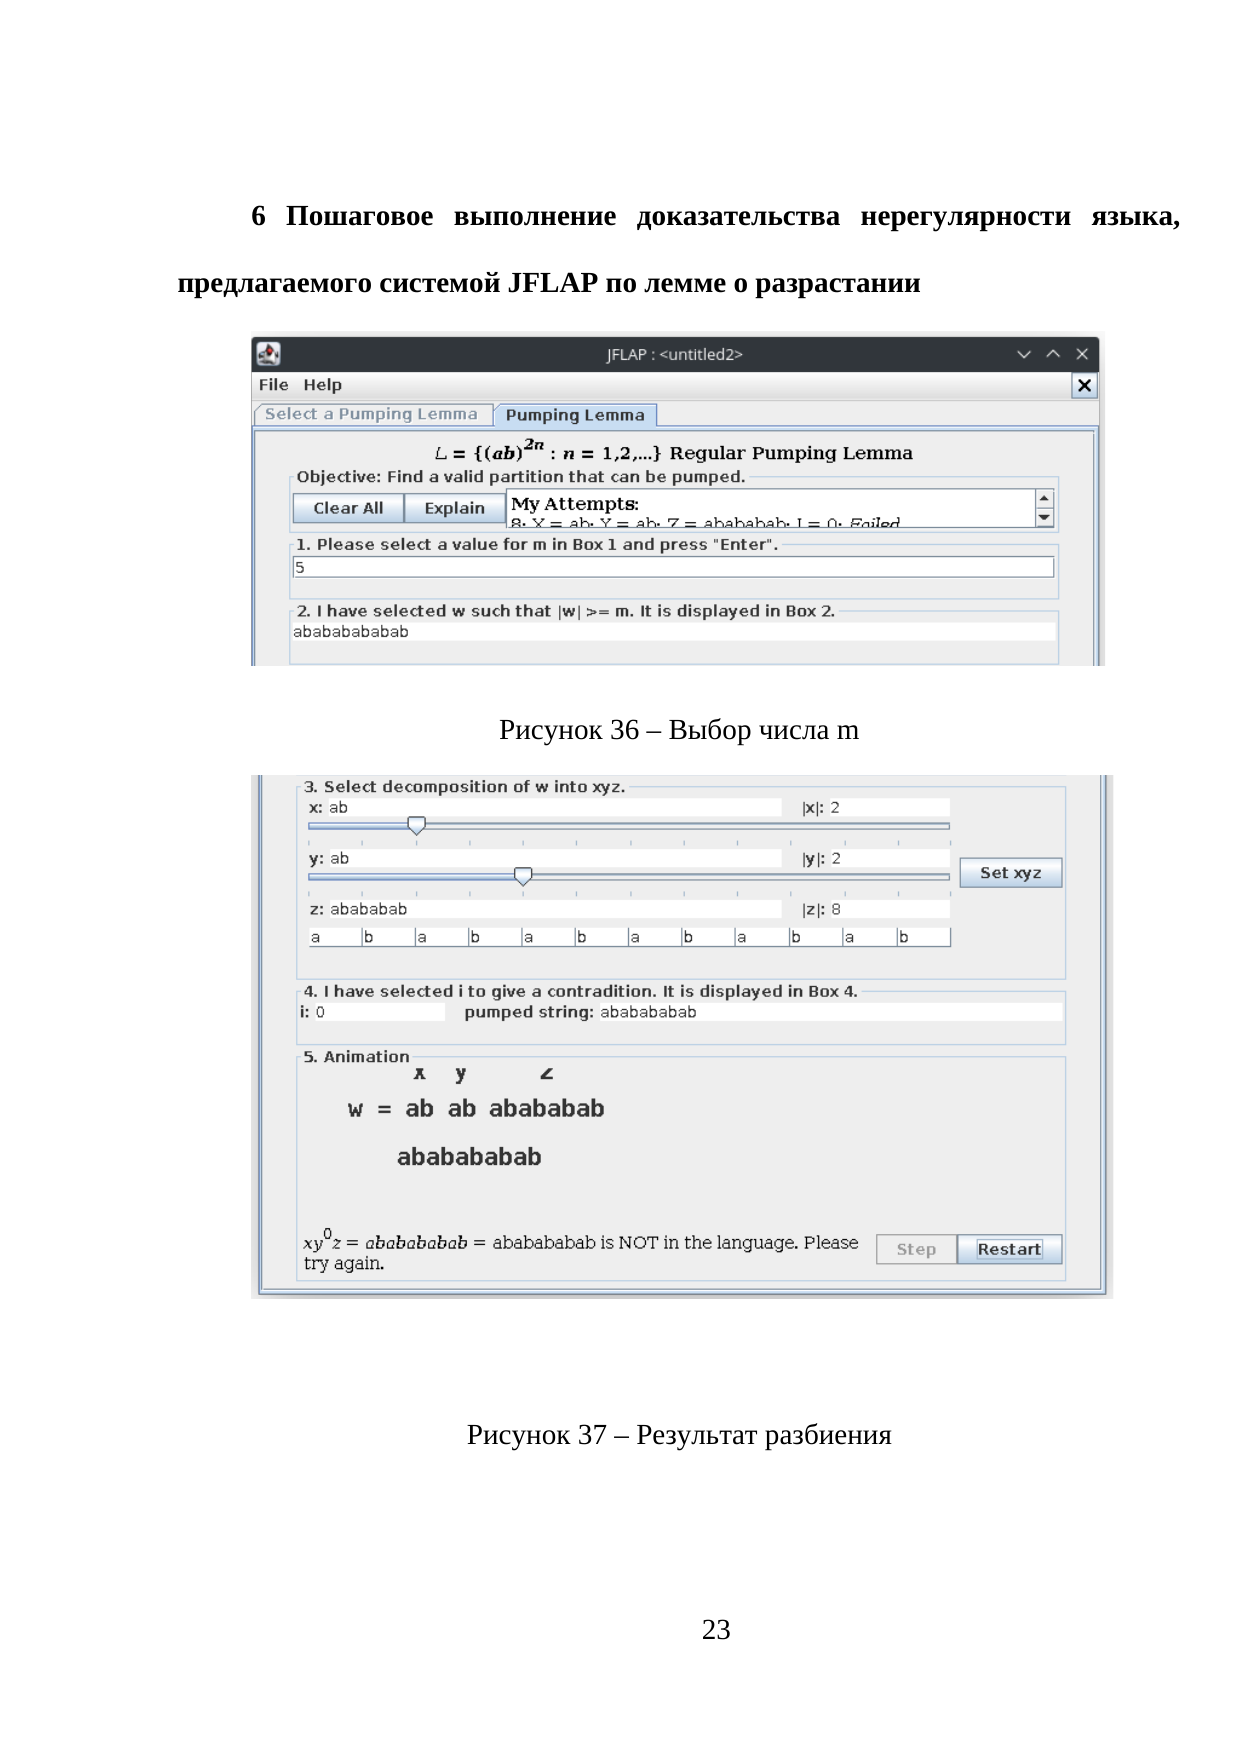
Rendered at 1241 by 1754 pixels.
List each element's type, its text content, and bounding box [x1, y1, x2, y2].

picture [251, 775, 1114, 1299]
text Рисунок 37 – Результат разбиения [177, 1417, 1181, 1451]
picture [251, 331, 1105, 666]
subtitle 6 Пошаговое выполнение доказательства нерегулярности языка, предлагаемого системой JFLAP по лемме о разрастании [177, 198, 1181, 298]
text Рисунок 36 – Выбор числа m [177, 712, 1181, 746]
